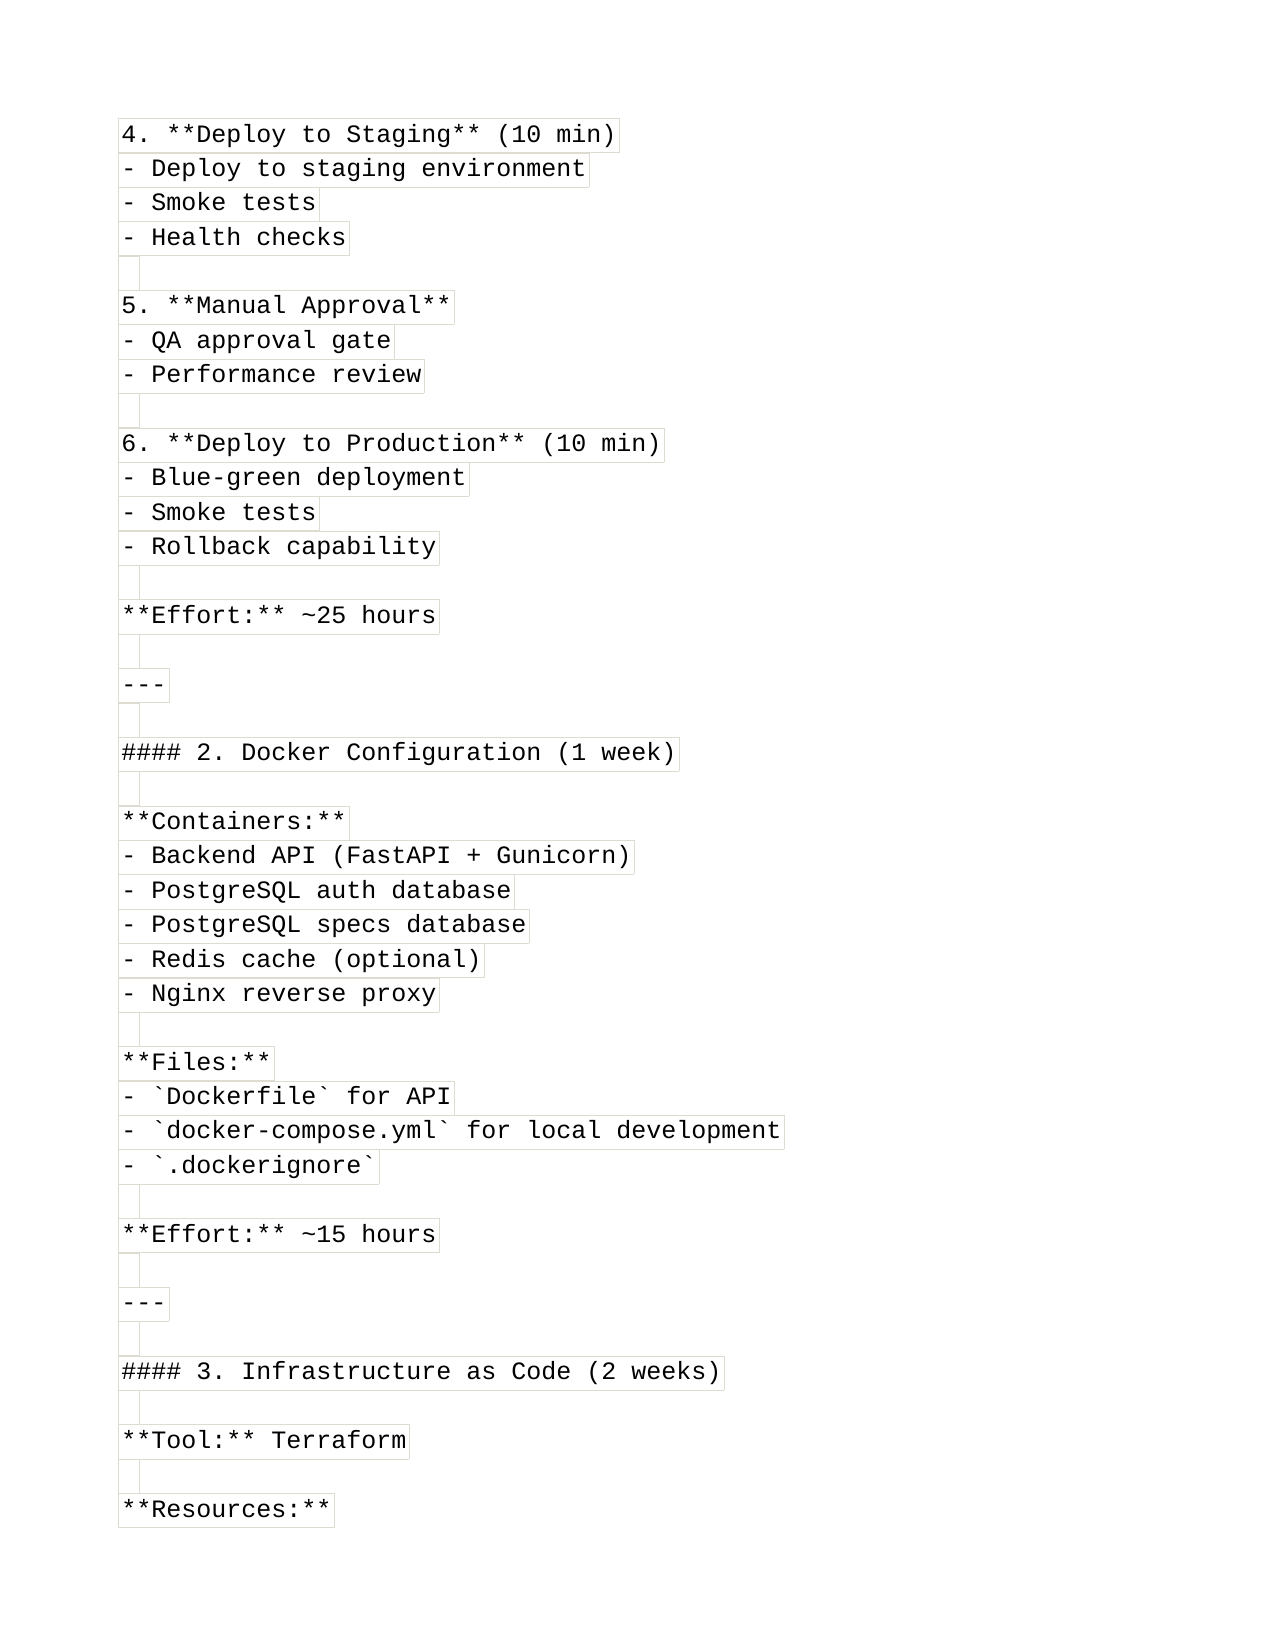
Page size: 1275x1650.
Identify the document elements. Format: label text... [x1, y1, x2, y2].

text [455, 1081, 1157, 1115]
text [455, 290, 1157, 324]
text 4. **Deploy to Staging** (10 min) [119, 119, 619, 152]
text [515, 874, 1157, 909]
text - Smoke tests [119, 188, 319, 221]
text **Tool:** Terraform [119, 1425, 409, 1459]
text [665, 427, 1157, 462]
text - PostgreSQL auth database [119, 875, 514, 909]
text [440, 1218, 1157, 1252]
text - Smoke tests [119, 497, 319, 530]
text - Blue-green deployment [119, 463, 469, 496]
text - PostgreSQL specs database [119, 910, 529, 943]
text [410, 1424, 1157, 1459]
text - Backend API (FastAPI + Gunicorn) [119, 841, 634, 874]
text - Nginx reverse proxy [119, 979, 439, 1012]
text [395, 324, 1157, 359]
text - Redis cache (optional) [119, 944, 484, 977]
text - Health checks [119, 222, 349, 255]
text [590, 152, 1157, 187]
text - Deploy to staging environment [119, 154, 589, 187]
text [275, 1046, 1157, 1081]
text [320, 187, 1157, 221]
text #### 3. Infrastructure as Code (2 weeks) [119, 1357, 724, 1390]
text - `Dockerfile` for API [119, 1082, 454, 1115]
text --- [119, 1288, 169, 1321]
text [680, 737, 1157, 771]
text - Performance review [119, 360, 424, 393]
text - QA approval gate [119, 325, 394, 359]
text --- [170, 668, 1157, 702]
text [350, 806, 1157, 840]
text [530, 909, 1157, 943]
text [440, 599, 1157, 634]
text **Effort:** ~15 hours [119, 1219, 439, 1252]
text 6. **Deploy to Production** (10 min) [119, 429, 664, 462]
text [635, 840, 1157, 874]
text - `docker-compose.yml` for local development [119, 1116, 784, 1149]
text **Containers:** [119, 807, 349, 840]
text 5. **Manual Approval** [119, 291, 454, 324]
text [350, 221, 1157, 256]
text [440, 977, 1157, 1012]
text [725, 1356, 1157, 1390]
text **Files:** [119, 1047, 274, 1080]
text [485, 943, 1157, 977]
text --- [119, 669, 169, 702]
text --- [170, 1287, 1157, 1321]
text [380, 1149, 1157, 1184]
text [785, 1115, 1157, 1149]
text [620, 118, 1157, 152]
text [470, 462, 1157, 496]
text [425, 359, 1157, 393]
text #### 2. Docker Configuration (1 week) [119, 738, 679, 771]
text **Effort:** ~25 hours [119, 600, 439, 634]
text **Resources:** [119, 1494, 334, 1527]
text [440, 531, 1157, 565]
text [335, 1493, 1157, 1527]
text [320, 496, 1157, 531]
text - Rollback capability [119, 532, 439, 565]
text - `.dockerignore` [119, 1150, 379, 1184]
